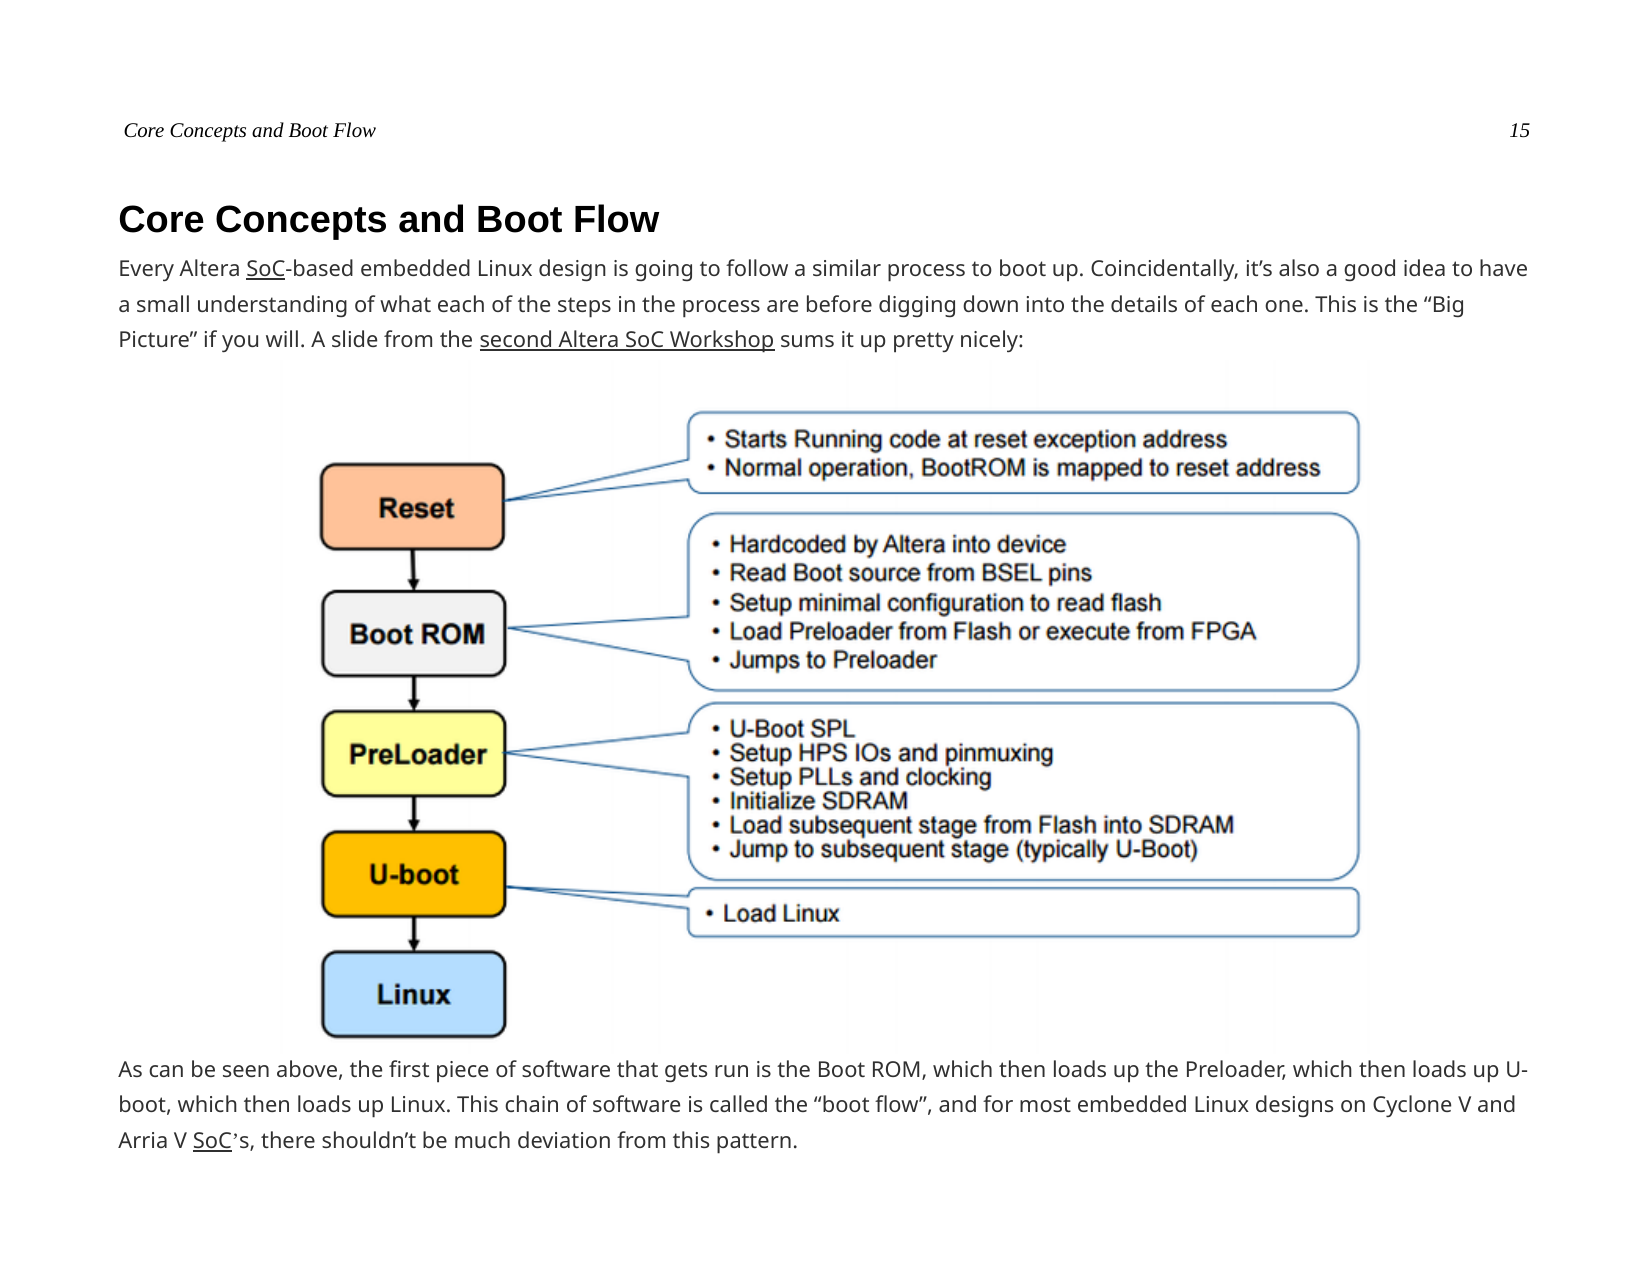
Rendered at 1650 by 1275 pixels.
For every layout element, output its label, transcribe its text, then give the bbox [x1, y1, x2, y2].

picture [276, 360, 1374, 1054]
text As can be seen above, the first piece of software that gets run is the Boot ROM, which then loads up the Preloader, which then loads up U-boot, which then loads up Linux. This chain of software is called the “boot flow”, and for most embedded Linux designs on Cyclone V and Arria V SoC’s, there shouldn’t be much deviation from this pattern. [118, 1054, 1532, 1155]
subtitle Core Concepts and Boot Flow [118, 197, 1532, 240]
text Every Altera SoC-based embedded Linux design is going to follow a similar process to boot up. Coincidentally, it’s also a good idea to have a small understanding of what each of the steps in the process are before digging down into the details of each one. This is the “Big Picture” if you will. A slide from the second Altera SoC Workshop sums it up pretty nicely: [118, 253, 1532, 354]
